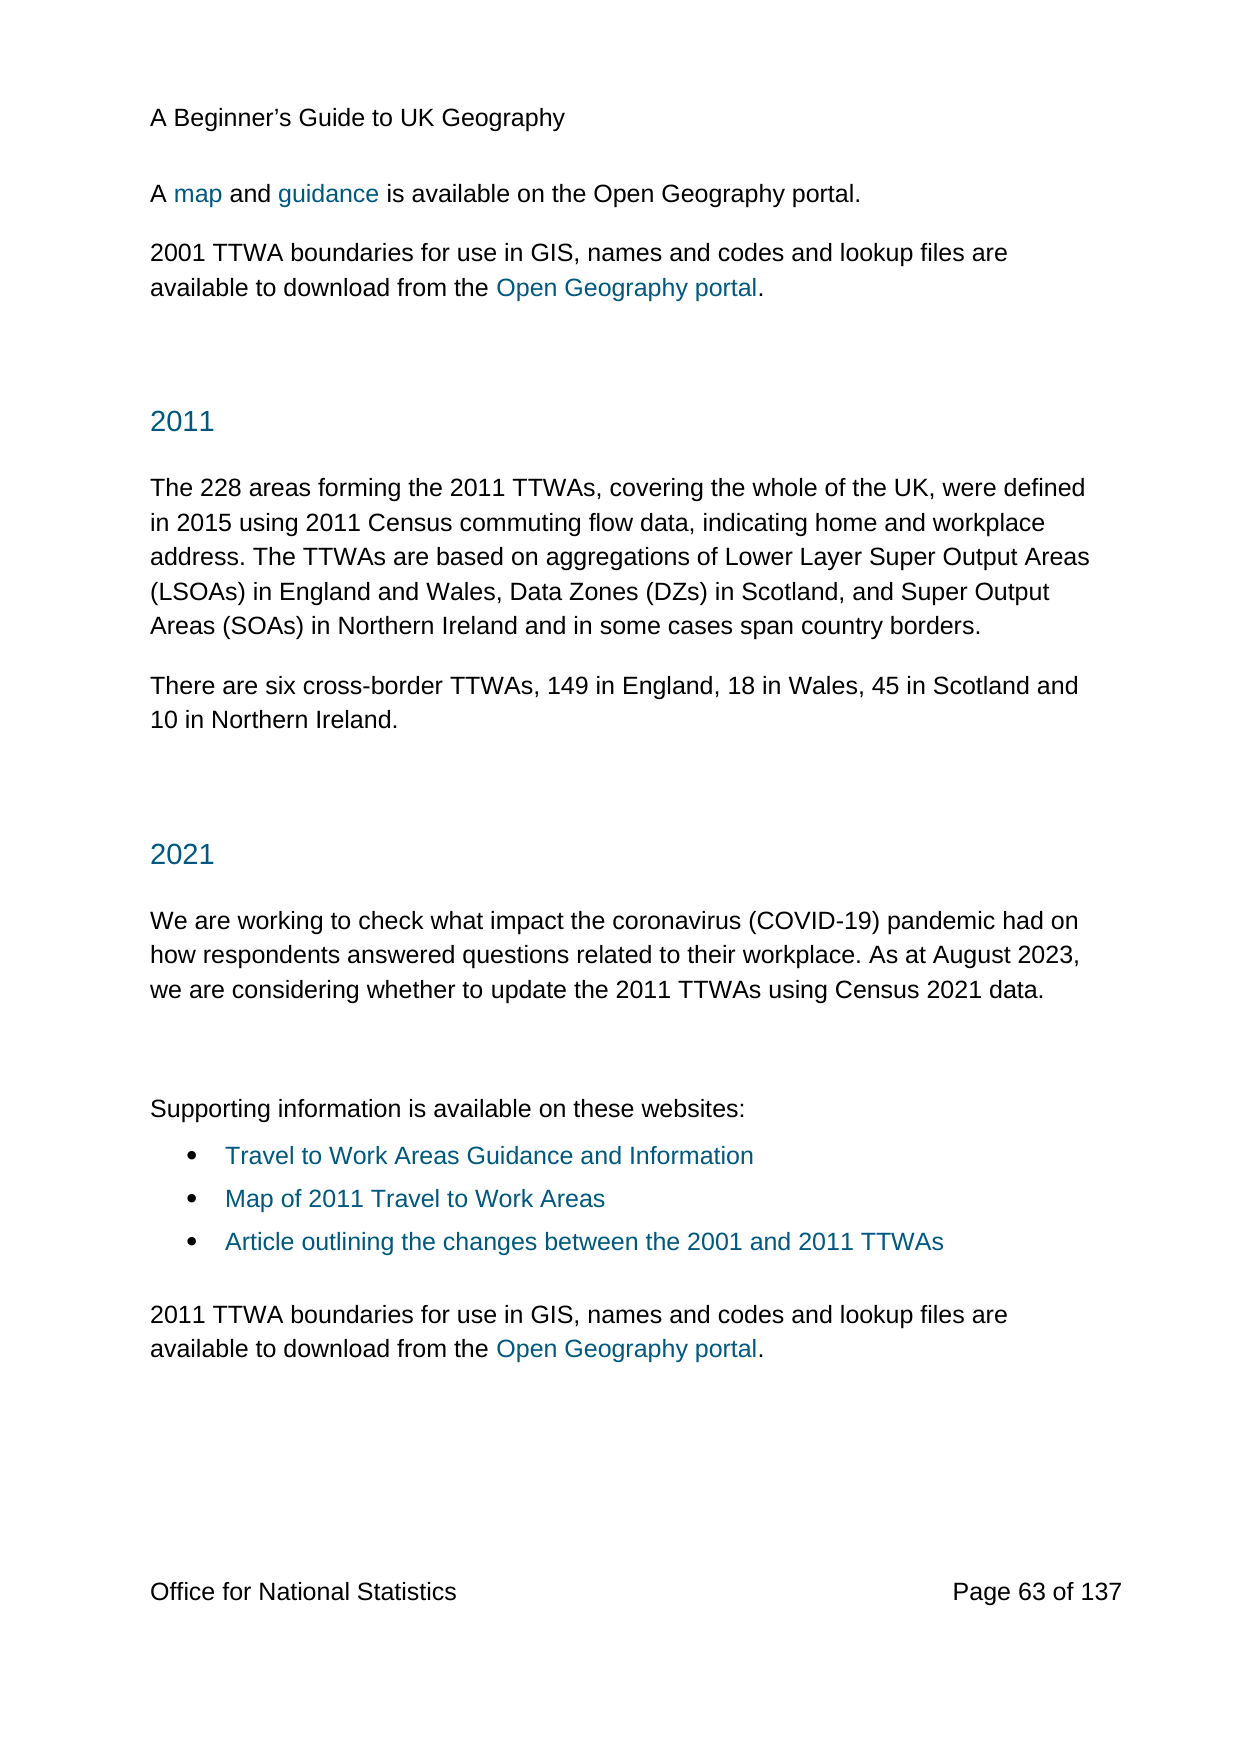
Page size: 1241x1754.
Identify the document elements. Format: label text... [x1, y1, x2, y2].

subtitle 2011 [150, 404, 1122, 437]
text A map and guidance is available on the Open Geography portal. [150, 178, 1095, 207]
text 2011 TTWA boundaries for use in GIS, names and codes and lookup files are available to download from the Open Geography portal. [150, 1300, 1095, 1363]
text The 228 areas forming the 2011 TTWAs, covering the whole of the UK, were defined in 2015 using 2011 Census commuting flow data, indicating home and workplace address. The TTWAs are based on aggregations of Lower Layer Super Output Areas (LSOAs) in England and Wales, Data Zones (DZs) in Scotland, and Super Output Areas (SOAs) in Northern Ireland and in some cases span country borders. [150, 473, 1095, 640]
subtitle 2021 [150, 837, 1122, 870]
list Travel to Work Areas Guidance and Information [187, 1141, 1122, 1170]
list Map of 2011 Travel to Work Areas [187, 1184, 1122, 1213]
text Supporting information is available on these websites: [150, 1094, 1122, 1123]
text We are working to check what impact the coronavirus (COVID-19) pandemic had on how respondents answered questions related to their workplace. As at August 2023, we are considering whether to update the 2011 TTWAs using Census 2021 data. [150, 906, 1095, 1004]
text 2001 TTWA boundaries for use in GIS, names and codes and lookup files are available to download from the Open Geography portal. [150, 238, 1095, 301]
list Article outlining the changes between the 2001 and 2011 TTWAs [187, 1227, 1122, 1256]
text There are six cross-border TTWAs, 149 in England, 18 in Wales, 45 in Scotland and 10 in Northern Ireland. [150, 671, 1095, 734]
